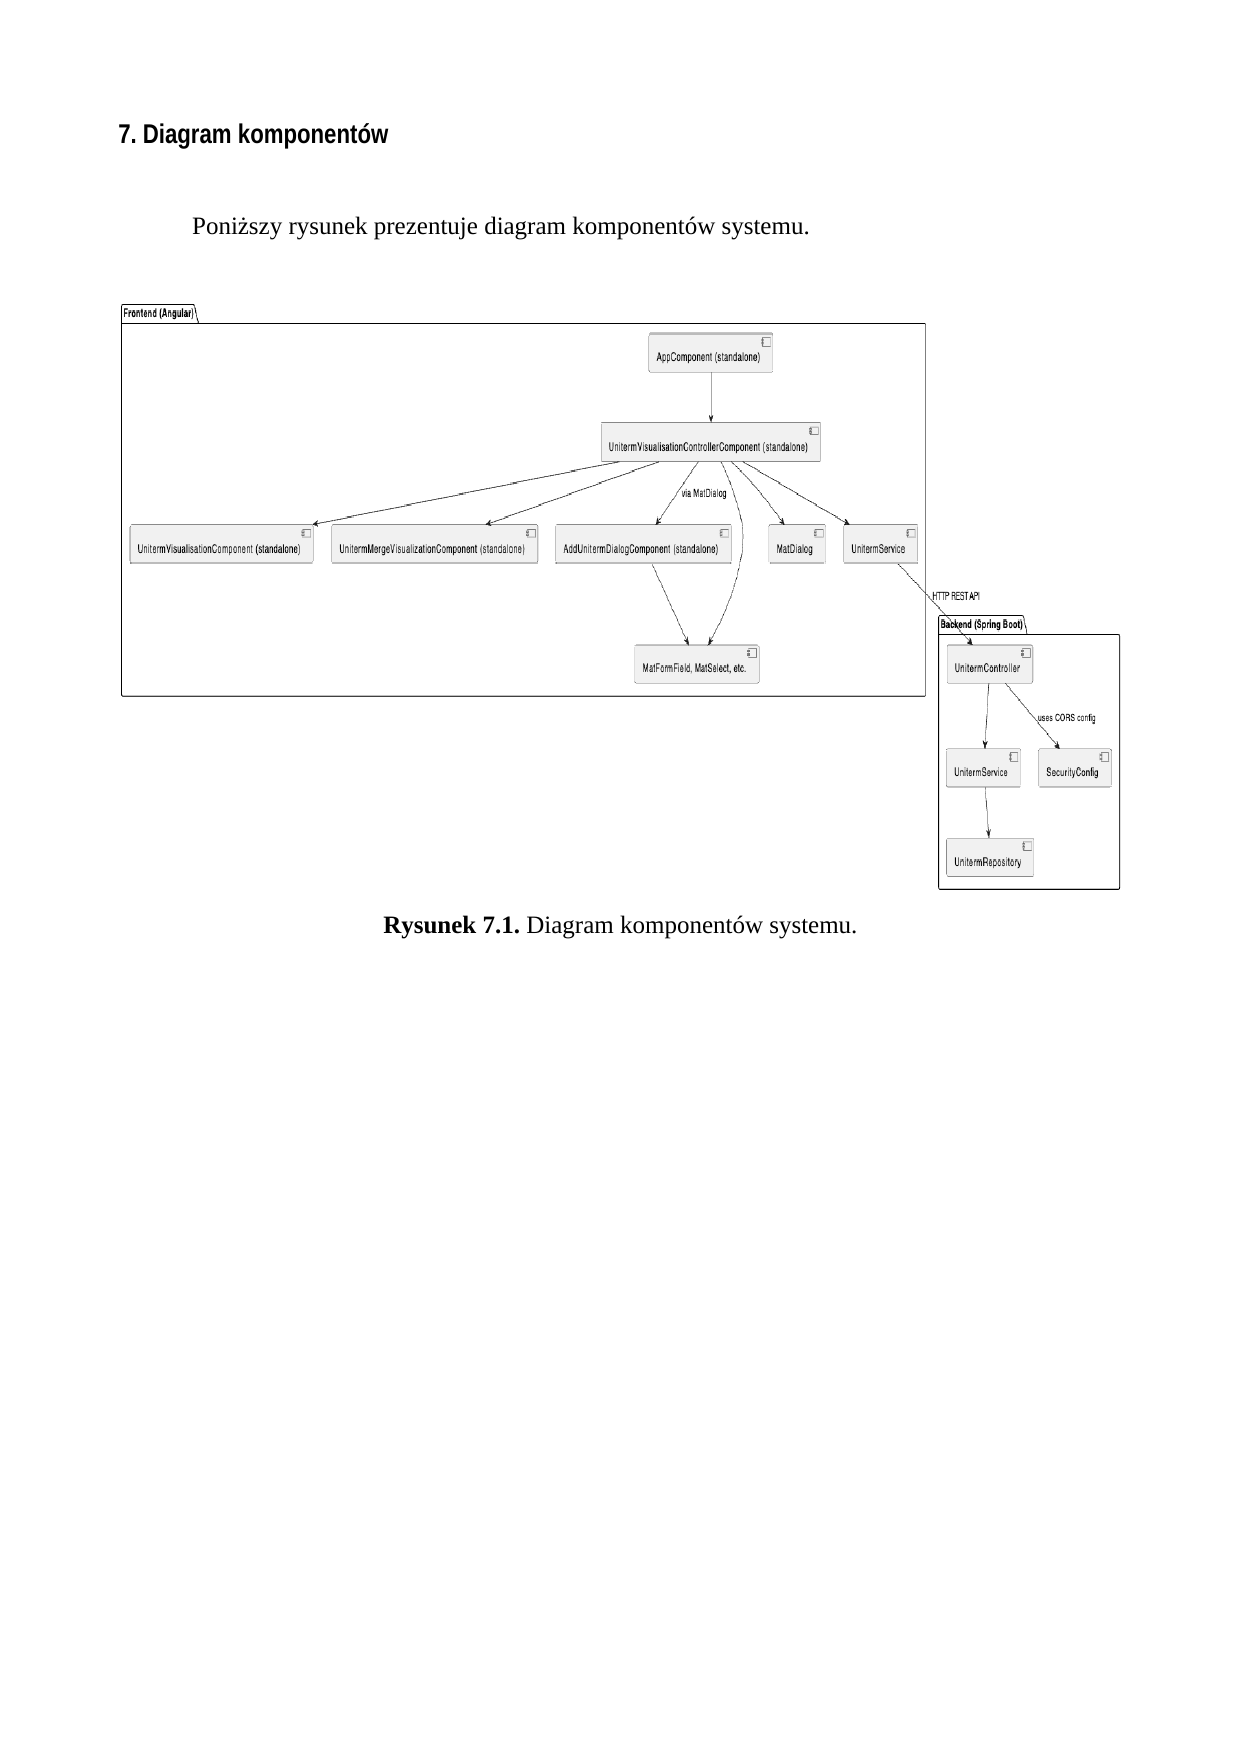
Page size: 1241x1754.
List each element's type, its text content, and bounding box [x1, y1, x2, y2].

picture [118, 301, 1123, 895]
text Rysunek 7.1. Diagram komponentów systemu. [118, 910, 1122, 939]
subtitle 7. Diagram komponentów [118, 118, 1122, 149]
text Poniższy rysunek prezentuje diagram komponentów systemu. [118, 211, 1122, 240]
